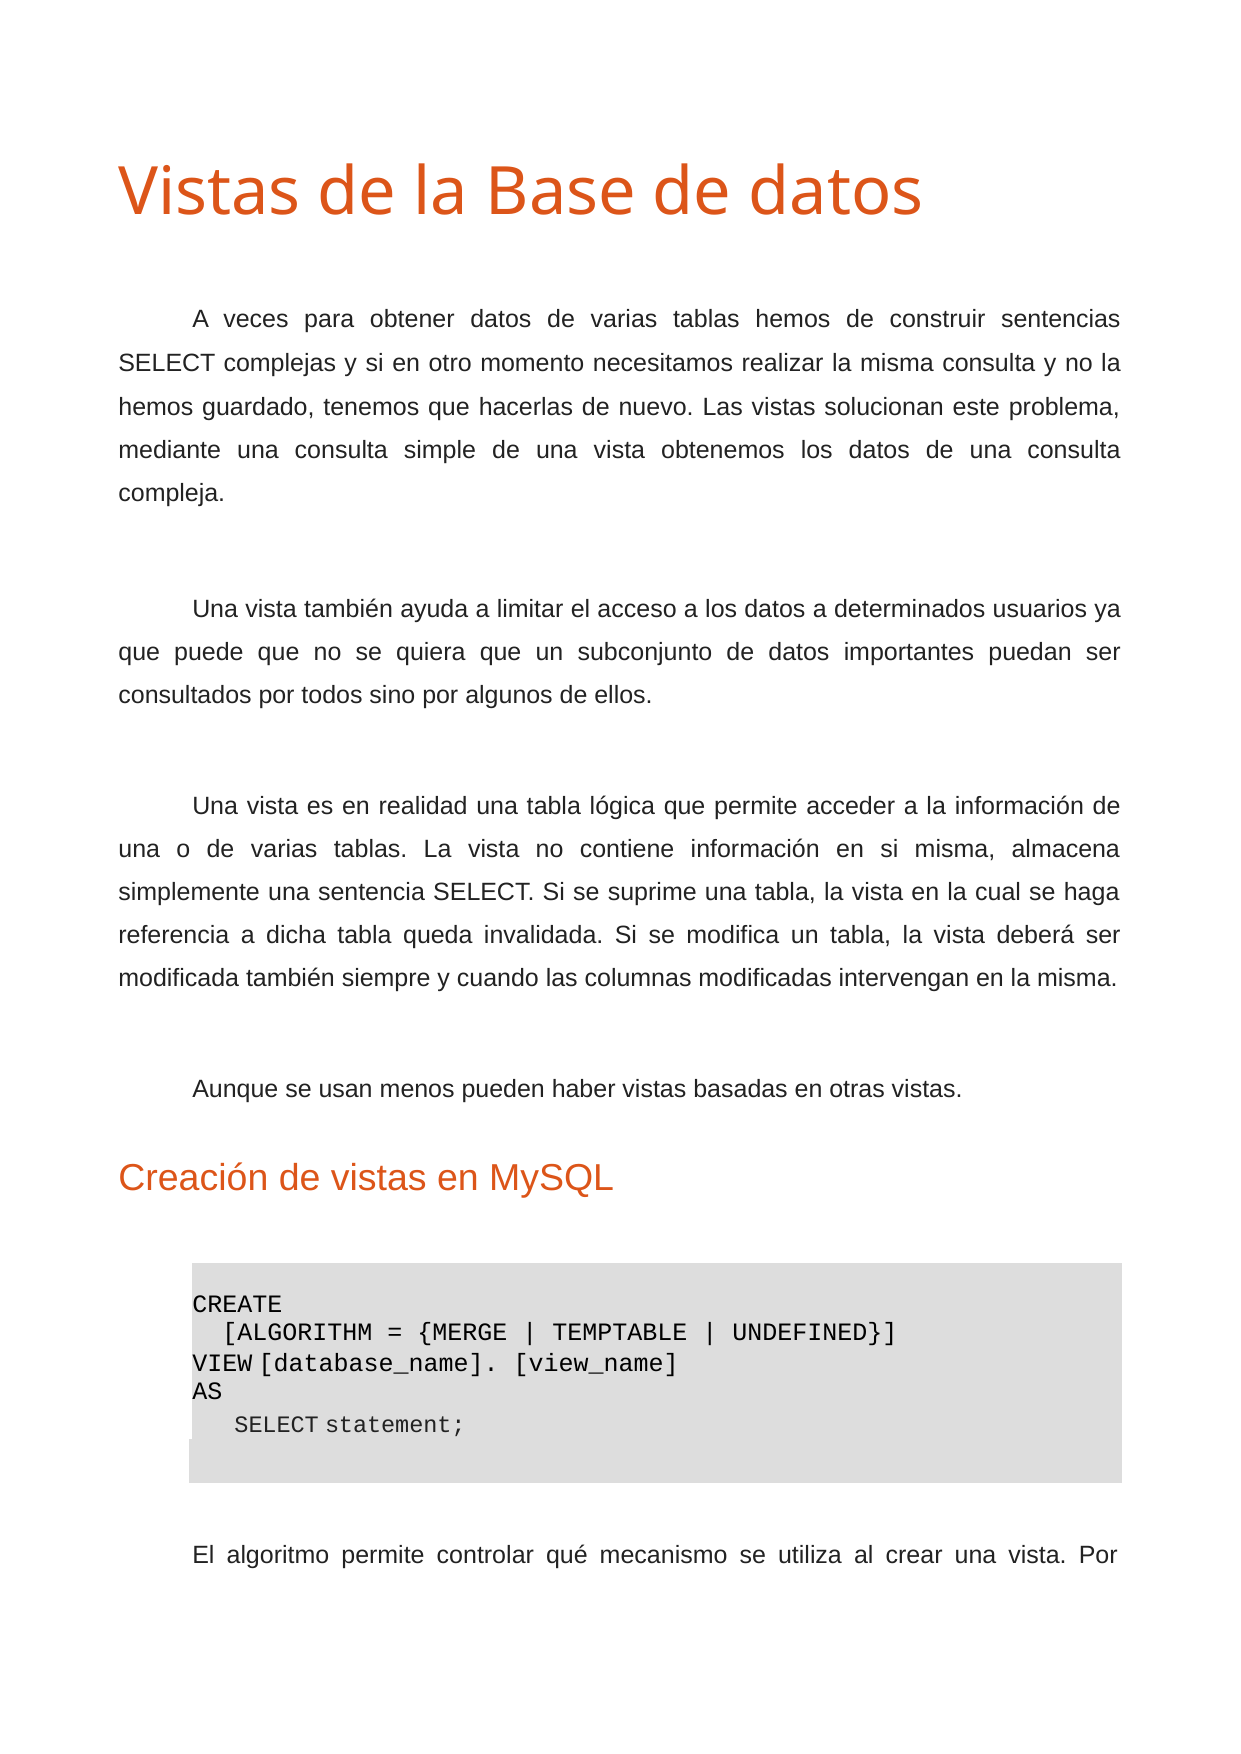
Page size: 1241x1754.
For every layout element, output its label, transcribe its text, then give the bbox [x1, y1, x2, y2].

text VIEW [database_name]. [view_name] [192, 1348, 1122, 1379]
text El algoritmo permite controlar qué mecanismo se utiliza al crear una vista. Por [118, 1539, 1119, 1571]
text AS [192, 1379, 1122, 1407]
text Una vista también ayuda a limitar el acceso a los datos a determinados usuarios ya que puede que no se quiera que un subconjunto de datos importantes puedan ser consultados por todos sino por algunos de ellos. [118, 594, 1122, 709]
text Una vista es en realidad una tabla lógica que permite acceder a la información de una o de varias tablas. La vista no contiene información en si misma, almacena simplemente una sentencia SELECT. Si se suprime una tabla, la vista en la cual se haga referencia a dicha tabla queda invalidada. Si se modifica un tabla, la vista deberá ser modificada también siempre y cuando las columnas modificadas intervengan en la misma. [118, 791, 1122, 992]
text Aunque se usan menos pueden haber vistas basadas en otras vistas. [118, 1074, 1122, 1103]
subtitle Creación de vistas en MySQL [118, 1155, 971, 1198]
subtitle Vistas de la Base de datos [118, 143, 971, 234]
text SELECT statement; [192, 1407, 1122, 1439]
text A veces para obtener datos de varias tablas hemos de construir sentencias SELECT complejas y si en otro momento necesitamos realizar la misma consulta y no la hemos guardado, tenemos que hacerlas de nuevo. Las vistas solucionan este problema, mediante una consulta simple de una vista obtenemos los datos de una consulta compleja. [118, 302, 1122, 507]
text [ALGORITHM = {MERGE | TEMPTABLE | UNDEFINED}] [192, 1320, 1122, 1348]
text CREATE [192, 1291, 1122, 1320]
